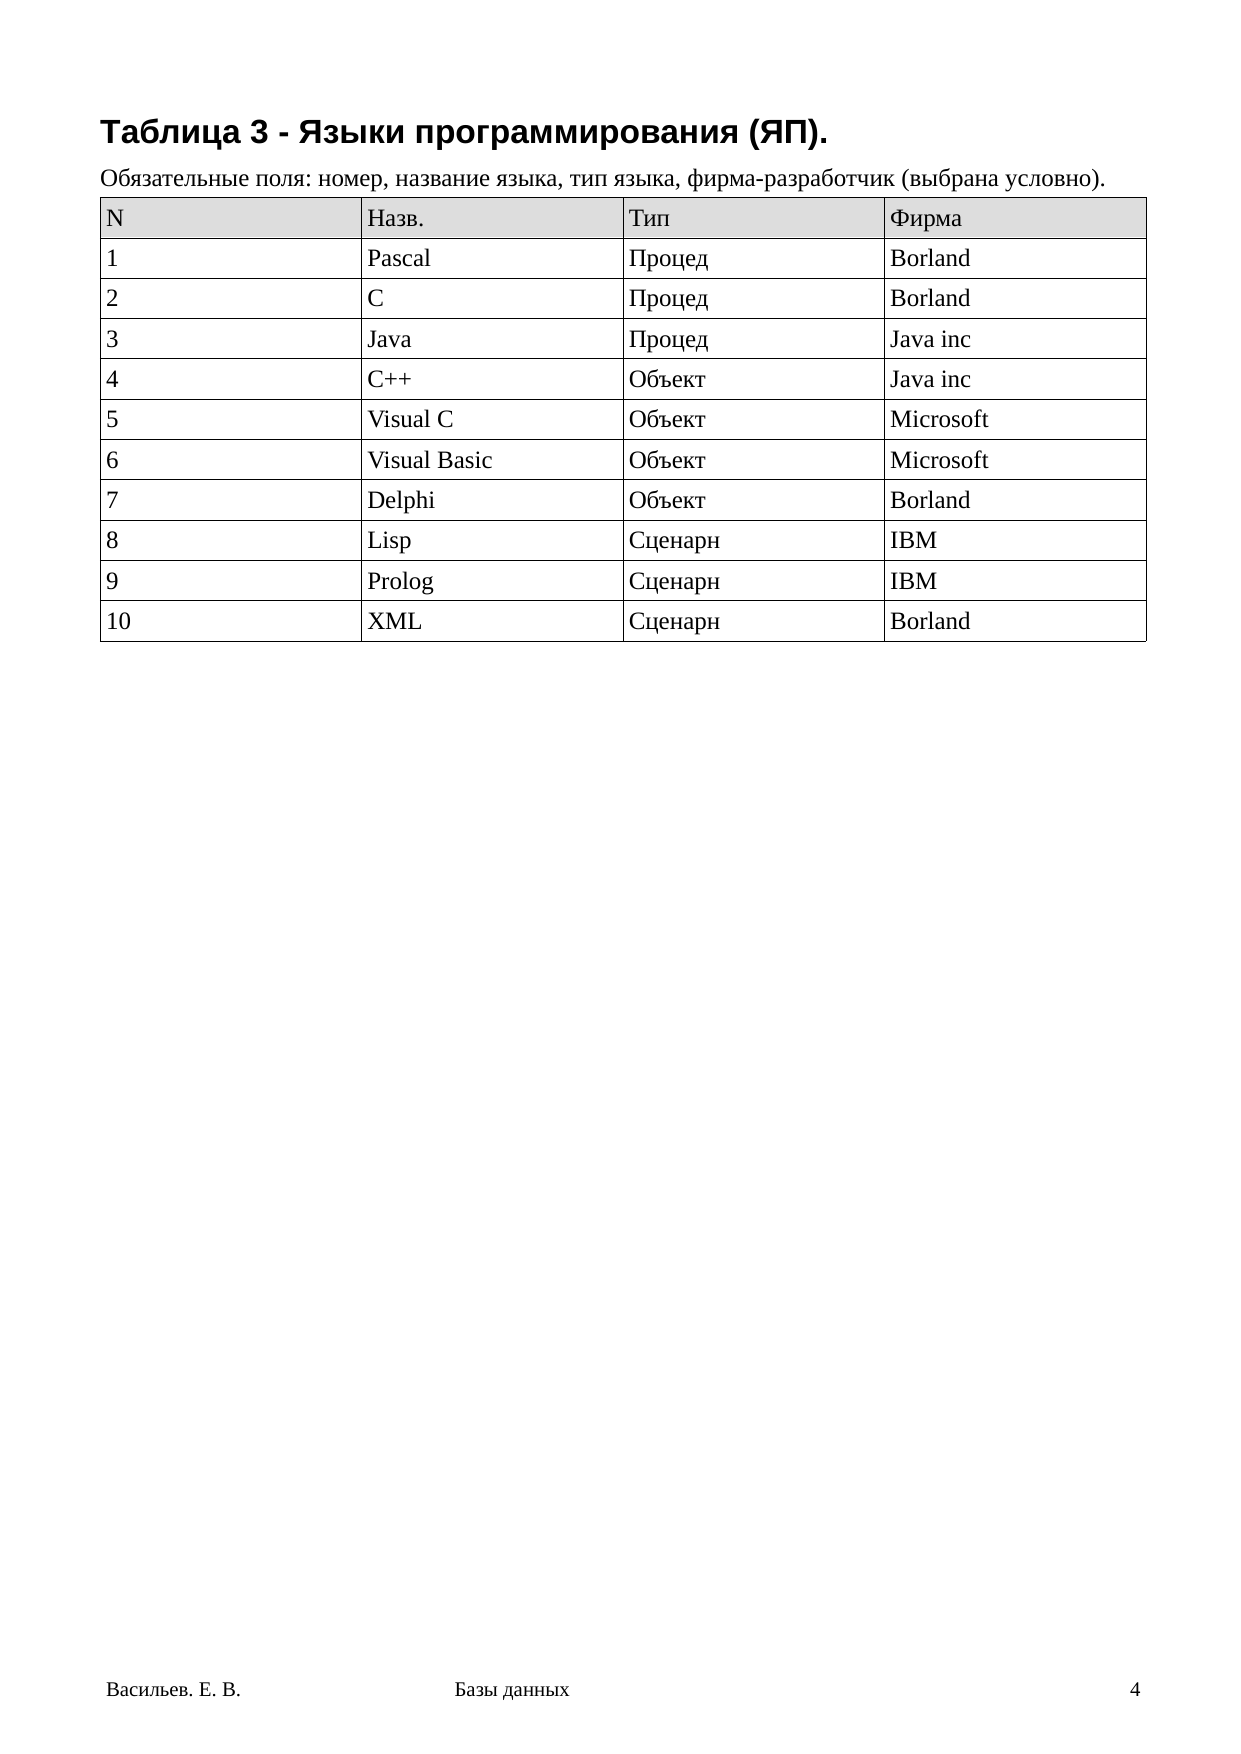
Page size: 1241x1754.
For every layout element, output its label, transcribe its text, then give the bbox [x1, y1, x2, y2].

table_cell Процед [624, 279, 884, 318]
table_cell Процед [624, 319, 884, 358]
table_header Тип [624, 198, 884, 237]
table_cell XML [362, 601, 623, 641]
subtitle Таблица 3 - Языки программирования (ЯП). [100, 111, 1146, 150]
table_cell 10 [101, 601, 361, 641]
text Обязательные поля: номер, название языка, тип языка, фирма-разработчик (выбрана условно). [100, 163, 1146, 191]
table_header Фирма [885, 198, 1146, 237]
table_cell Visual Basic [362, 440, 623, 479]
table_cell Visual C [362, 400, 623, 439]
table_cell Java [362, 319, 623, 358]
table_cell Объект [624, 440, 884, 479]
table_cell Сценарн [624, 521, 884, 560]
table_cell Microsoft [885, 440, 1146, 479]
table_cell Borland [885, 601, 1146, 641]
table_cell Borland [885, 480, 1146, 519]
table_cell Borland [885, 239, 1146, 278]
table_cell Microsoft [885, 400, 1146, 439]
table_cell 5 [101, 400, 361, 439]
table_cell 3 [101, 319, 361, 358]
table_header Назв. [362, 198, 623, 237]
table_cell IBM [885, 561, 1146, 600]
table_cell Prolog [362, 561, 623, 600]
table_cell Java inc [885, 359, 1146, 399]
table_cell Сценарн [624, 561, 884, 600]
table_cell Lisp [362, 521, 623, 560]
table_cell Java inc [885, 319, 1146, 358]
table_cell 6 [101, 440, 361, 479]
table_cell C [362, 279, 623, 318]
table_cell 1 [101, 239, 361, 278]
table_cell Pascal [362, 239, 623, 278]
table_cell 8 [101, 521, 361, 560]
table_header N [101, 198, 361, 237]
table_cell 2 [101, 279, 361, 318]
table_cell 9 [101, 561, 361, 600]
table_cell Объект [624, 400, 884, 439]
table_cell 7 [101, 480, 361, 519]
table_cell C++ [362, 359, 623, 399]
table_cell Delphi [362, 480, 623, 519]
table_cell Объект [624, 359, 884, 399]
table_cell IBM [885, 521, 1146, 560]
table_cell 4 [101, 359, 361, 399]
table_cell Сценарн [624, 601, 884, 641]
table_cell Объект [624, 480, 884, 519]
table_cell Процед [624, 239, 884, 278]
table_cell Borland [885, 279, 1146, 318]
